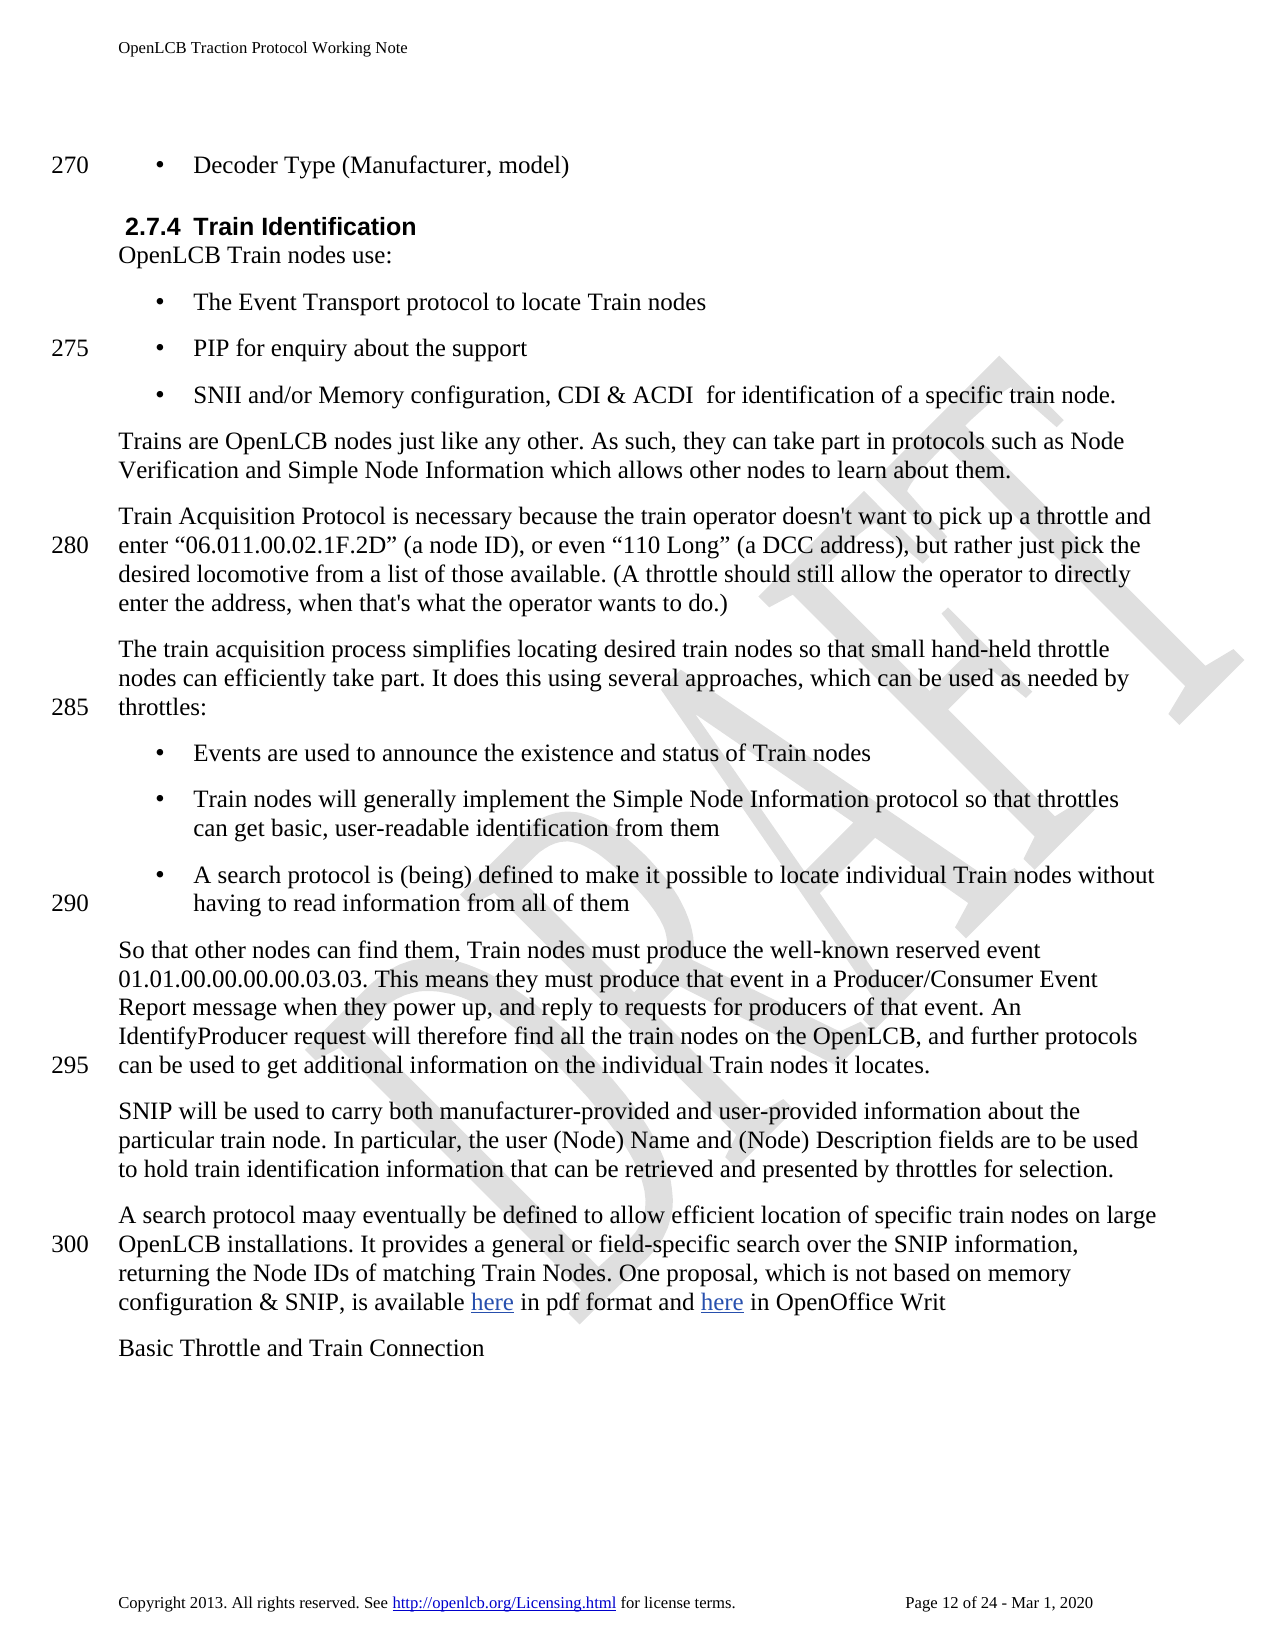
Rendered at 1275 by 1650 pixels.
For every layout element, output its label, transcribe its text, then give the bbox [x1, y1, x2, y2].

list Train nodes will generally implement the Simple Node Information protocol so that throttles can get basic, user-readable identification from them [1024, 784, 1157, 842]
text A search protocol maay eventually be defined to allow efficient location of specific train nodes on large OpenLCB installations. It provides a general or field-specific search over the SNIP information, returning the Node IDs of matching Train Nodes. One proposal, which is not based on memory configuration & SNIP, is available here in pdf format and here in OpenOffice Writ [118, 1200, 580, 1315]
text The train acquisition process simplifies locating desired train nodes so that small hand-held throttle nodes can efficiently take part. It does this using several approaches, which can be used as needed by throttles: [118, 634, 917, 720]
list Events are used to announce the existence and status of Train nodes [713, 738, 770, 767]
text SNIP will be used to carry both manufacturer-provided and user-provided information about the particular train node. In particular, the user (Node) Name and (Node) Description fields are to be used to hold train identification information that can be retrieved and presented by throttles for selection. [118, 1096, 473, 1183]
list A search protocol is (being) defined to make it possible to locate individual Train nodes without having to read information from all of them [521, 860, 657, 917]
list Decoder Type (Manufacturer, model) [156, 150, 1157, 179]
text The train acquisition process simplifies locating desired train nodes so that small hand-held throttle nodes can efficiently take part. It does this using several approaches, which can be used as needed by throttles: [949, 634, 1157, 720]
text Trains are OpenLCB nodes just like any other. As such, they can take part in protocols such as Node Verification and Simple Node Information which allows other nodes to learn about them. [118, 426, 927, 484]
text SNIP will be used to carry both manufacturer-provided and user-provided information about the particular train node. In particular, the user (Node) Name and (Node) Description fields are to be used to hold train identification information that can be retrieved and presented by throttles for selection. [628, 1096, 1157, 1183]
list SNII and/or Memory configuration, CDI & ACDI for identification of a specific train node. [1025, 380, 1157, 408]
text Trains are OpenLCB nodes just like any other. As such, they can take part in protocols such as Node Verification and Simple Node Information which allows other nodes to learn about them. [967, 426, 1157, 484]
list Train nodes will generally implement the Simple Node Information protocol so that throttles can get basic, user-readable identification from them [156, 784, 765, 842]
text So that other nodes can find them, Train nodes must produce the well-known reserved event 01.01.00.00.00.00.03.03. This means they must produce that event in a Producer/Consumer Event Report message when they power up, and reply to requests for producers of that event. An IdentifyProducer request will therefore find all the train nodes on the OpenLCB, and further protocols can be used to get additional information on the individual Train nodes it locates. [363, 992, 569, 1079]
list Events are used to announce the existence and status of Train nodes [784, 738, 964, 767]
list A search protocol is (being) defined to make it possible to locate individual Train nodes without having to read information from all of them [651, 860, 816, 917]
text The train acquisition process simplifies locating desired train nodes so that small hand-held throttle nodes can efficiently take part. It does this using several approaches, which can be used as needed by throttles: [874, 634, 968, 690]
list A search protocol is (being) defined to make it possible to locate individual Train nodes without having to read information from all of them [821, 860, 967, 917]
text A search protocol maay eventually be defined to allow efficient location of specific train nodes on large OpenLCB installations. It provides a general or field-specific search over the SNIP information, returning the Node IDs of matching Train Nodes. One proposal, which is not based on memory configuration & SNIP, is available here in pdf format and here in OpenOffice Writ [591, 1200, 1157, 1315]
list PIP for enquiry about the support [156, 333, 1157, 362]
list Train nodes will generally implement the Simple Node Information protocol so that throttles can get basic, user-readable identification from them [851, 784, 1034, 842]
list Events are used to announce the existence and status of Train nodes [978, 738, 1157, 767]
list A search protocol is (being) defined to make it possible to locate individual Train nodes without having to read information from all of them [963, 860, 1157, 917]
text Train Acquisition Protocol is necessary because the train operator doesn't want to pick up a throttle and enter “06.011.00.02.1F.2D” (a node ID), or even “110 Long” (a DCC address), but rather just pick the desired locomotive from a list of those available. (A throttle should still allow the operator to directly enter the address, when that's what the operator wants to do.) [822, 501, 1114, 616]
list The Event Transport protocol to locate Train nodes [156, 287, 1157, 316]
list Train nodes will generally implement the Simple Node Information protocol so that throttles can get basic, user-readable identification from them [745, 784, 852, 842]
text So that other nodes can find them, Train nodes must produce the well-known reserved event 01.01.00.00.00.00.03.03. This means they must produce that event in a Producer/Consumer Event Report message when they power up, and reply to requests for producers of that event. An IdentifyProducer request will therefore find all the train nodes on the OpenLCB, and further protocols can be used to get additional information on the individual Train nodes it locates. [655, 935, 1157, 1079]
list Events are used to announce the existence and status of Train nodes [156, 738, 713, 767]
text OpenLCB Train nodes use: [118, 240, 1157, 269]
text SNIP will be used to carry both manufacturer-provided and user-provided information about the particular train node. In particular, the user (Node) Name and (Node) Description fields are to be used to hold train identification information that can be retrieved and presented by throttles for selection. [429, 1096, 642, 1183]
list A search protocol is (being) defined to make it possible to locate individual Train nodes without having to read information from all of them [156, 860, 517, 917]
text Train Acquisition Protocol is necessary because the train operator doesn't want to pick up a throttle and enter “06.011.00.02.1F.2D” (a node ID), or even “110 Long” (a DCC address), but rather just pick the desired locomotive from a list of those available. (A throttle should still allow the operator to directly enter the address, when that's what the operator wants to do.) [1042, 501, 1157, 616]
text Train Acquisition Protocol is necessary because the train operator doesn't want to pick up a throttle and enter “06.011.00.02.1F.2D” (a node ID), or even “110 Long” (a DCC address), but rather just pick the desired locomotive from a list of those available. (A throttle should still allow the operator to directly enter the address, when that's what the operator wants to do.) [118, 501, 852, 616]
text So that other nodes can find them, Train nodes must produce the well-known reserved event 01.01.00.00.00.00.03.03. This means they must produce that event in a Producer/Consumer Event Report message when they power up, and reply to requests for producers of that event. An IdentifyProducer request will therefore find all the train nodes on the OpenLCB, and further protocols can be used to get additional information on the individual Train nodes it locates. [693, 935, 872, 1031]
subtitle Train Identification [118, 212, 1157, 240]
list SNII and/or Memory configuration, CDI & ACDI for identification of a specific train node. [156, 380, 973, 408]
text So that other nodes can find them, Train nodes must produce the well-known reserved event 01.01.00.00.00.00.03.03. This means they must produce that event in a Producer/Consumer Event Report message when they power up, and reply to requests for producers of that event. An IdentifyProducer request will therefore find all the train nodes on the OpenLCB, and further protocols can be used to get additional information on the individual Train nodes it locates. [118, 935, 679, 1079]
